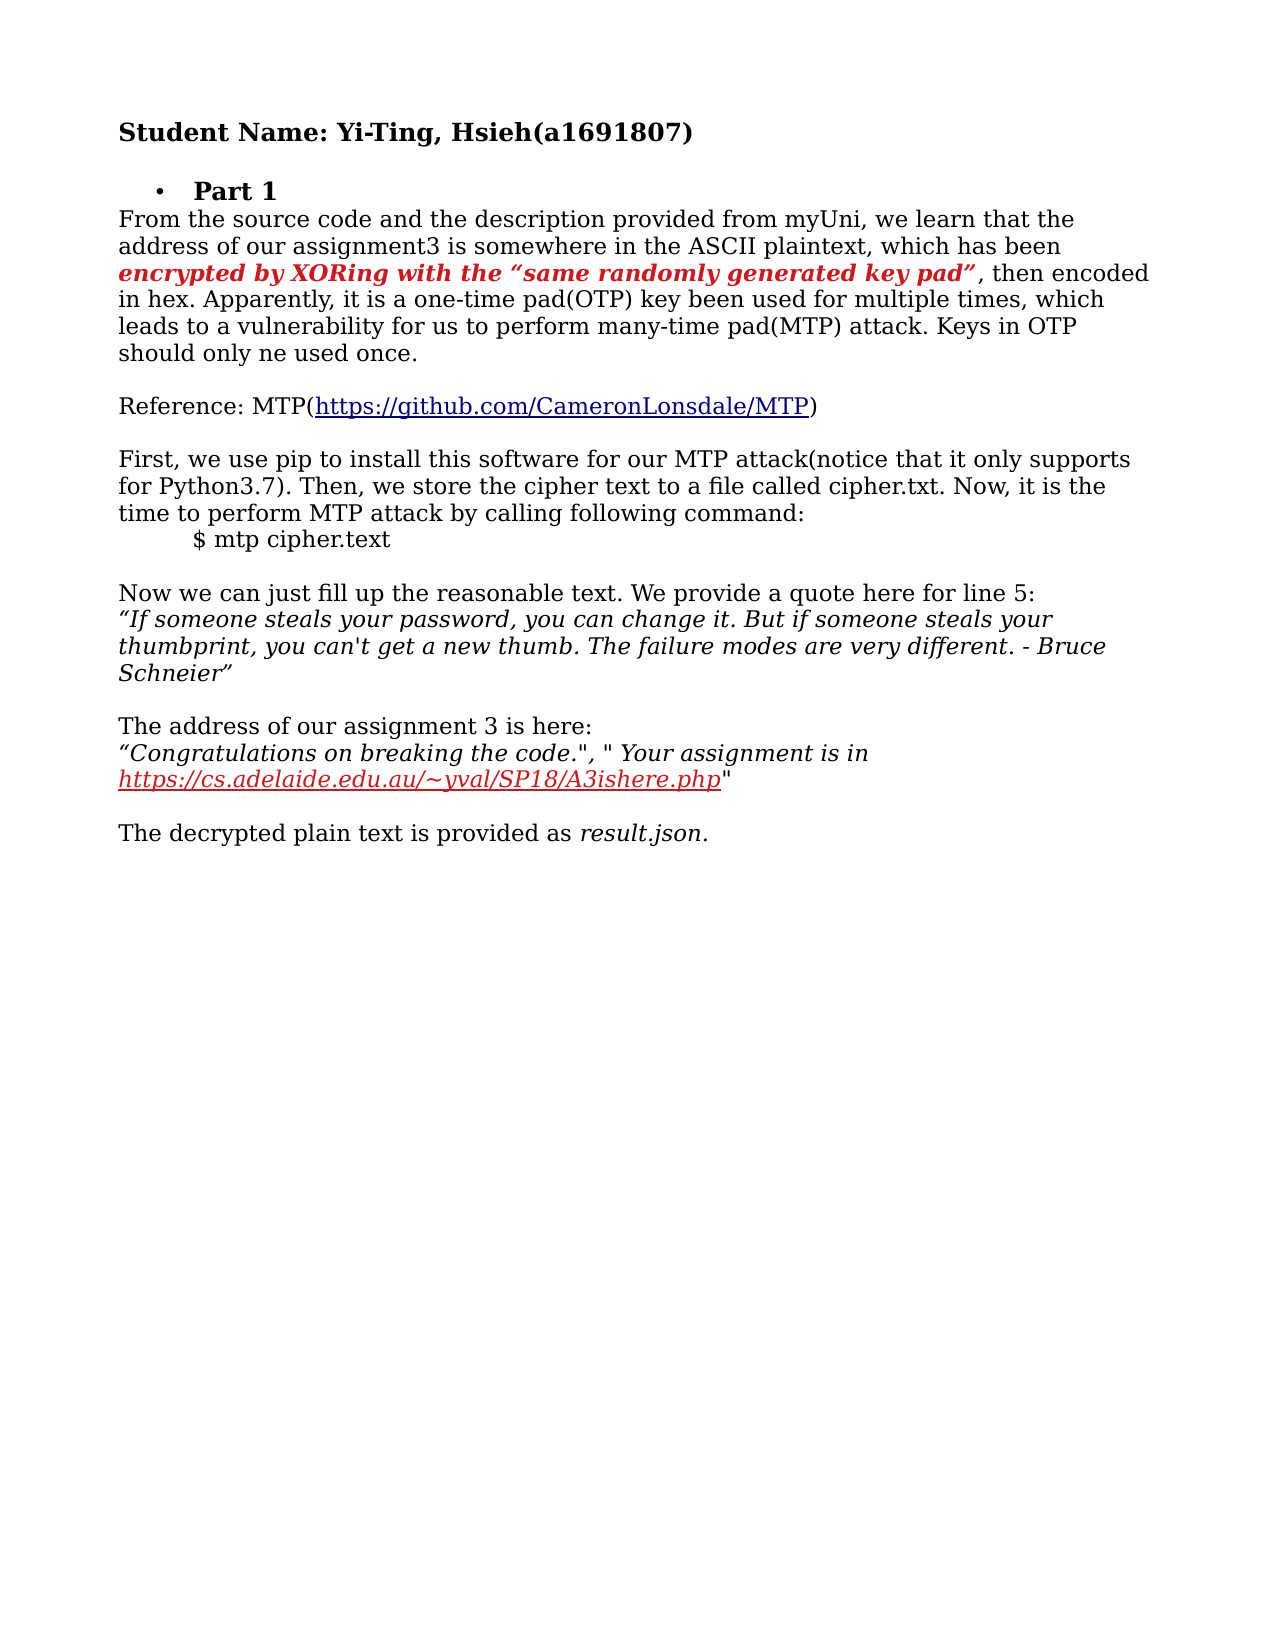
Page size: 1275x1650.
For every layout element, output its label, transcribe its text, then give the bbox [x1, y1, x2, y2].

text “Congratulations on breaking the code.", " Your assignment is in https://cs.adelaide.edu.au/~yval/SP18/A3ishere.php" [118, 740, 1157, 793]
text First, we use pip to install this software for our MTP attack(notice that it only supports for Python3.7). Then, we store the cipher text to a file called cipher.txt. Now, it is the time to perform MTP attack by calling following command: [118, 447, 1157, 527]
text Student Name: Yi-Ting, Hsieh(a1691807) [118, 118, 1157, 147]
text $ mtp cipher.text [118, 527, 1157, 553]
text The decrypted plain text is provided as result.json. [118, 820, 1157, 847]
text Now we can just fill up the reasonable text. We provide a quote here for line 5: [118, 580, 1157, 607]
text The address of our assignment 3 is here: [118, 713, 1157, 740]
text From the source code and the description provided from myUni, we learn that the address of our assignment3 is somewhere in the ASCII plaintext, which has been encrypted by XORing with the “same randomly generated key pad”, then encoded in hex. Apparently, it is a one-time pad(OTP) key been used for multiple times, which leads to a vulnerability for us to perform many-time pad(MTP) attack. Keys in OTP should only ne used once. [118, 206, 1157, 367]
list Part 1 [156, 177, 1157, 206]
text “If someone steals your password, you can change it. But if someone steals your thumbprint, you can't get a new thumb. The failure modes are very different. - Bruce Schneier” [118, 607, 1157, 687]
text Reference: MTP(https://github.com/CameronLonsdale/MTP) [118, 393, 1157, 420]
